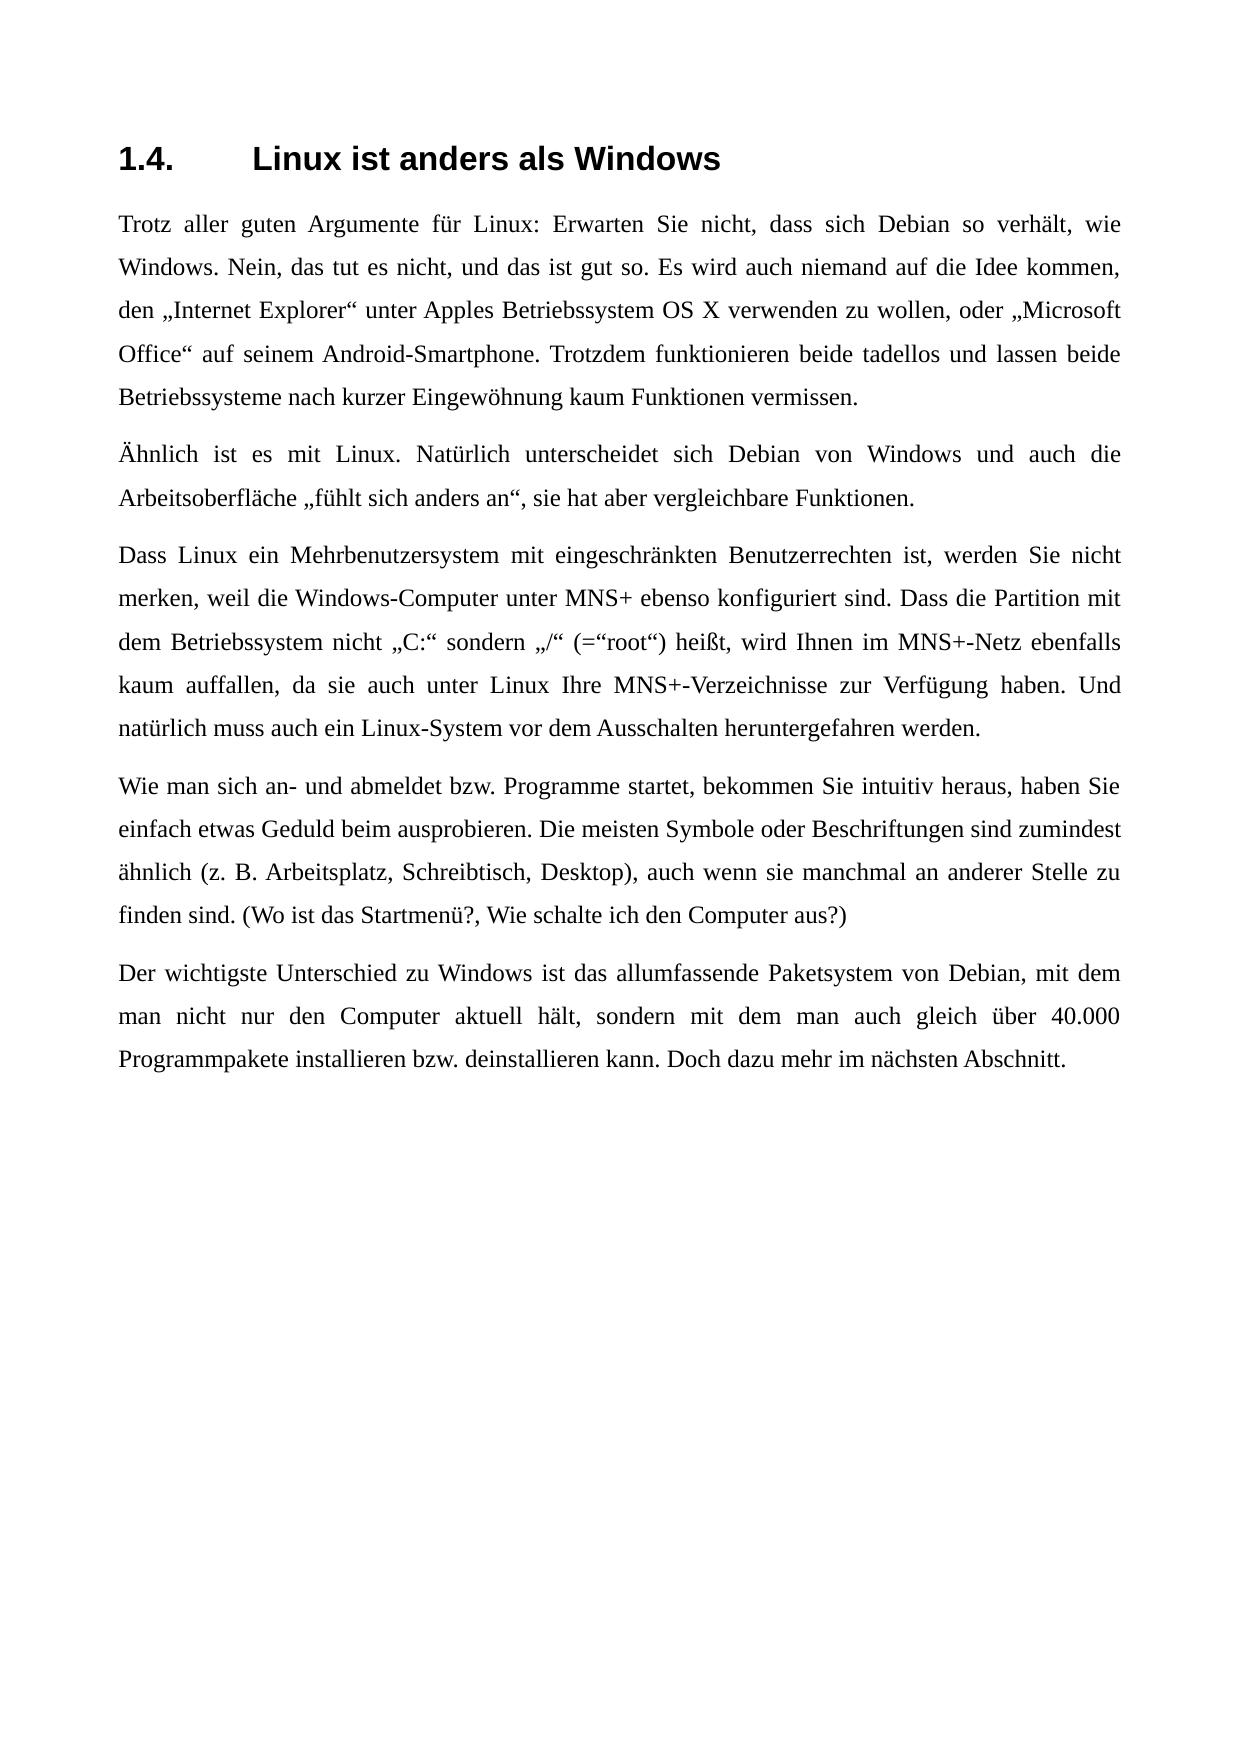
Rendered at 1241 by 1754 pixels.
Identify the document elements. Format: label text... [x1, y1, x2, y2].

text Wie man sich an- und abmeldet bzw. Programme startet, bekommen Sie intuitiv heraus, haben Sie einfach etwas Geduld beim ausprobieren. Die meisten Symbole oder Beschriftungen sind zumindest ähnlich (z. B. Arbeitsplatz, Schreibtisch, Desktop), auch wenn sie manchmal an anderer Stelle zu finden sind. (Wo ist das Startmenü?, Wie schalte ich den Computer aus?) [118, 771, 1122, 929]
text Trotz aller guten Argumente für Linux: Erwarten Sie nicht, dass sich Debian so verhält, wie Windows. Nein, das tut es nicht, und das ist gut so. Es wird auch niemand auf die Idee kommen, den „Internet Explorer“ unter Apples Betriebssystem OS X verwenden zu wollen, oder „Microsoft Office“ auf seinem Android-Smartphone. Trotzdem funktionieren beide tadellos und lassen beide Betriebssysteme nach kurzer Eingewöhnung kaum Funktionen vermissen. [118, 209, 1122, 411]
text Ähnlich ist es mit Linux. Natürlich unterscheidet sich Debian von Windows und auch die Arbeitsoberfläche „fühlt sich anders an“, sie hat aber vergleichbare Funktionen. [118, 439, 1122, 511]
text Der wichtigste Unterschied zu Windows ist das allumfassende Paketsystem von Debian, mit dem man nicht nur den Computer aktuell hält, sondern mit dem man auch gleich über 40.000 Programmpakete installieren bzw. deinstallieren kann. Doch dazu mehr im nächsten Abschnitt. [118, 958, 1122, 1073]
subtitle Linux ist anders als Windows [118, 139, 1122, 178]
text Dass Linux ein Mehrbenutzersystem mit eingeschränkten Benutzerrechten ist, werden Sie nicht merken, weil die Windows-Computer unter MNS+ ebenso konfiguriert sind. Dass die Partition mit dem Betriebssystem nicht „C:“ sondern „/“ (=“root“) heißt, wird Ihnen im MNS+-Netz ebenfalls kaum auffallen, da sie auch unter Linux Ihre MNS+-Verzeichnisse zur Verfügung haben. Und natürlich muss auch ein Linux-System vor dem Ausschalten heruntergefahren werden. [118, 540, 1122, 742]
